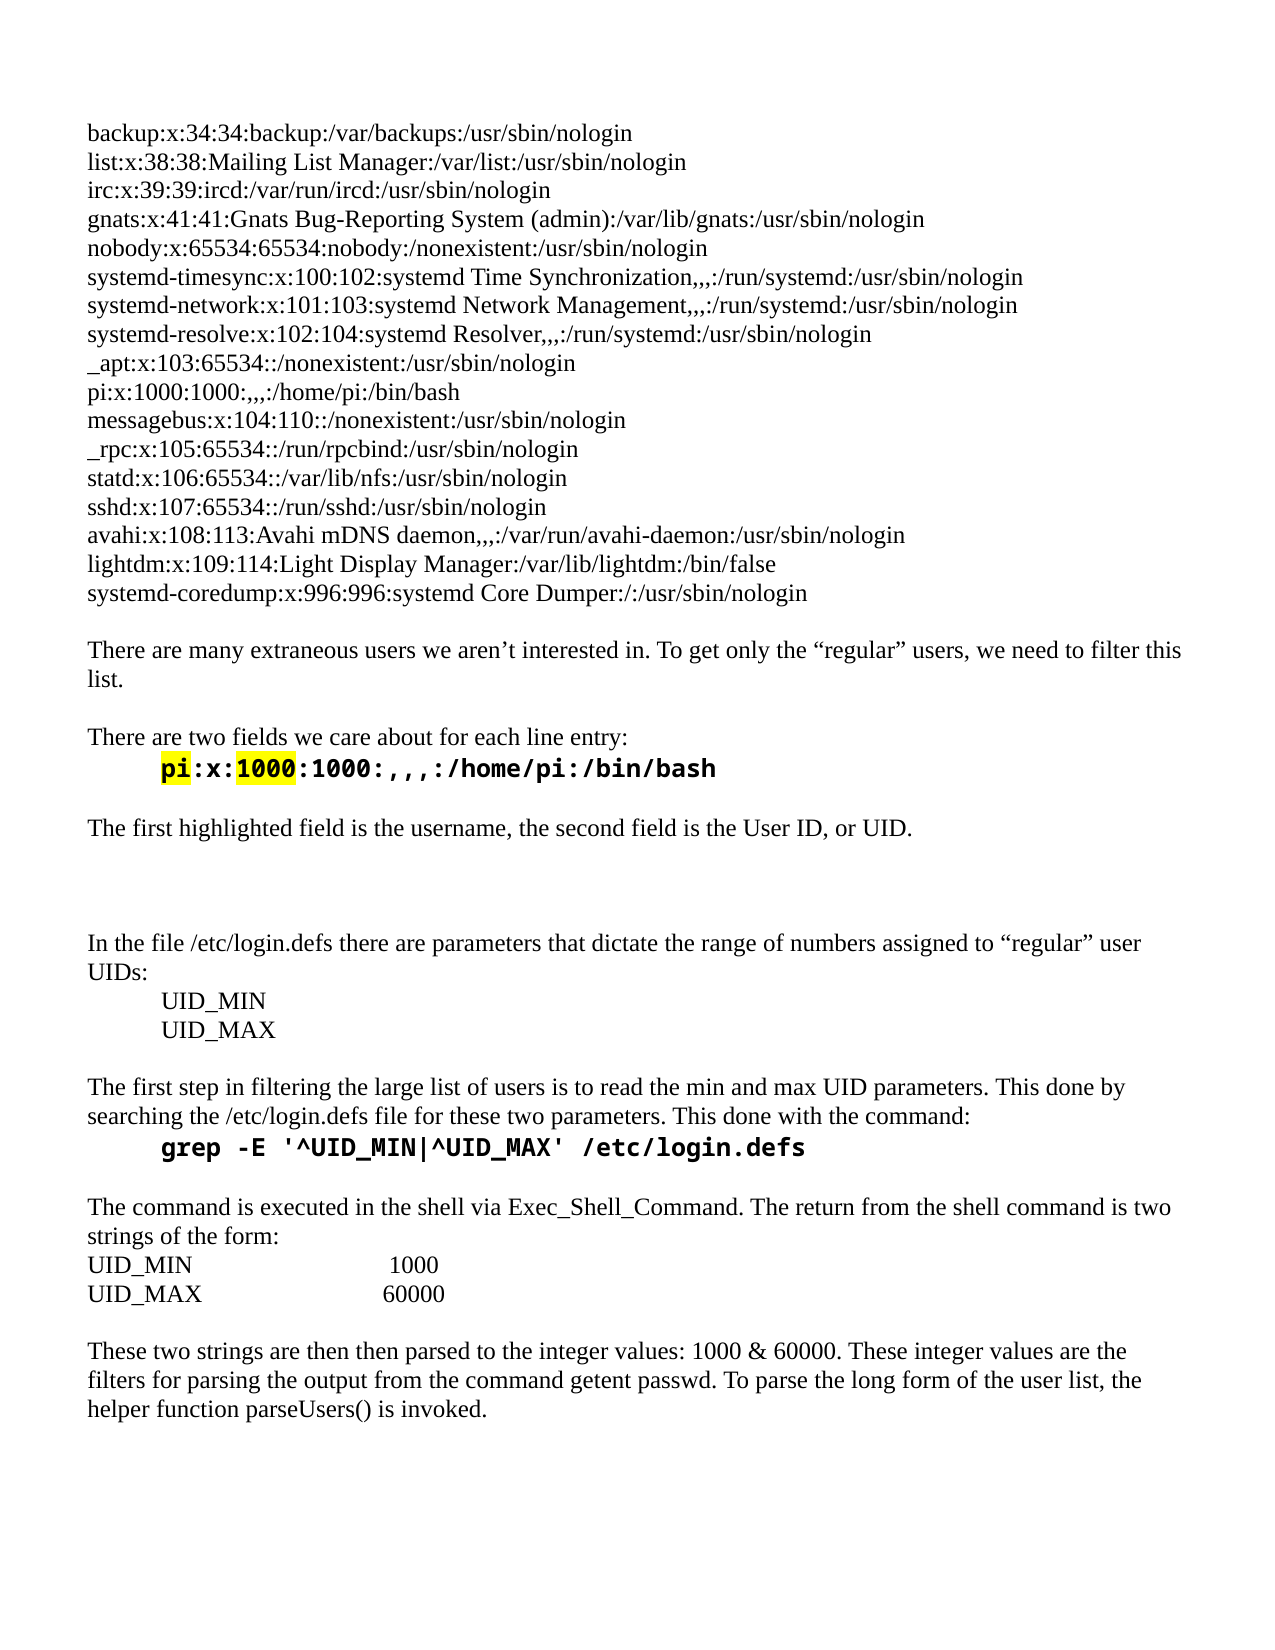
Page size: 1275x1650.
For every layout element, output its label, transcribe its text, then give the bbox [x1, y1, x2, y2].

text grep -E '^UID_MIN|^UID_MAX' /etc/login.defs [87, 1130, 1188, 1164]
text systemd-network:x:101:103:systemd Network Management,,,:/run/systemd:/usr/sbin/nologin [87, 291, 1188, 319]
text There are two fields we care about for each line entry: [87, 722, 1188, 751]
text The first step in filtering the large list of users is to read the min and max UID parameters. This done by searching the /etc/login.defs file for these two parameters. This done with the command: [87, 1072, 1188, 1130]
text pi:x:1000:1000:,,,:/home/pi:/bin/bash [87, 751, 1188, 785]
text The first highlighted field is the username, the second field is the User ID, or UID. [87, 813, 1188, 842]
text UID_MAX [87, 1015, 1188, 1043]
text messagebus:x:104:110::/nonexistent:/usr/sbin/nologin [87, 406, 1188, 434]
text systemd-resolve:x:102:104:systemd Resolver,,,:/run/systemd:/usr/sbin/nologin [87, 319, 1188, 348]
text lightdm:x:109:114:Light Display Manager:/var/lib/lightdm:/bin/false [87, 549, 1188, 578]
text gnats:x:41:41:Gnats Bug-Reporting System (admin):/var/lib/gnats:/usr/sbin/nologin [87, 204, 1188, 233]
text systemd-coredump:x:996:996:systemd Core Dumper:/:/usr/sbin/nologin [87, 578, 1188, 607]
text In the file /etc/login.defs there are parameters that dictate the range of numbers assigned to “regular” user UIDs: [87, 928, 1188, 986]
text _rpc:x:105:65534::/run/rpcbind:/usr/sbin/nologin [87, 434, 1188, 463]
text list:x:38:38:Mailing List Manager:/var/list:/usr/sbin/nologin [87, 147, 1188, 176]
text avahi:x:108:113:Avahi mDNS daemon,,,:/var/run/avahi-daemon:/usr/sbin/nologin [87, 521, 1188, 549]
text There are many extraneous users we aren’t interested in. To get only the “regular” users, we need to filter this list. [87, 636, 1188, 693]
text pi:x:1000:1000:,,,:/home/pi:/bin/bash [87, 377, 1188, 406]
text nobody:x:65534:65534:nobody:/nonexistent:/usr/sbin/nologin [87, 233, 1188, 262]
text These two strings are then then parsed to the integer values: 1000 & 60000. These integer values are the filters for parsing the output from the command getent passwd. To parse the long form of the user list, the helper function parseUsers() is invoked. [87, 1336, 1188, 1422]
text systemd-timesync:x:100:102:systemd Time Synchronization,,,:/run/systemd:/usr/sbin/nologin [87, 262, 1188, 291]
text UID_MIN 1000 [87, 1250, 1188, 1279]
text irc:x:39:39:ircd:/var/run/ircd:/usr/sbin/nologin [87, 176, 1188, 204]
text _apt:x:103:65534::/nonexistent:/usr/sbin/nologin [87, 348, 1188, 377]
text The command is executed in the shell via Exec_Shell_Command. The return from the shell command is two strings of the form: [87, 1192, 1188, 1250]
text statd:x:106:65534::/var/lib/nfs:/usr/sbin/nologin [87, 463, 1188, 492]
text UID_MAX 60000 [87, 1279, 1188, 1307]
text backup:x:34:34:backup:/var/backups:/usr/sbin/nologin [87, 118, 1188, 147]
text sshd:x:107:65534::/run/sshd:/usr/sbin/nologin [87, 492, 1188, 521]
text UID_MIN [87, 986, 1188, 1015]
